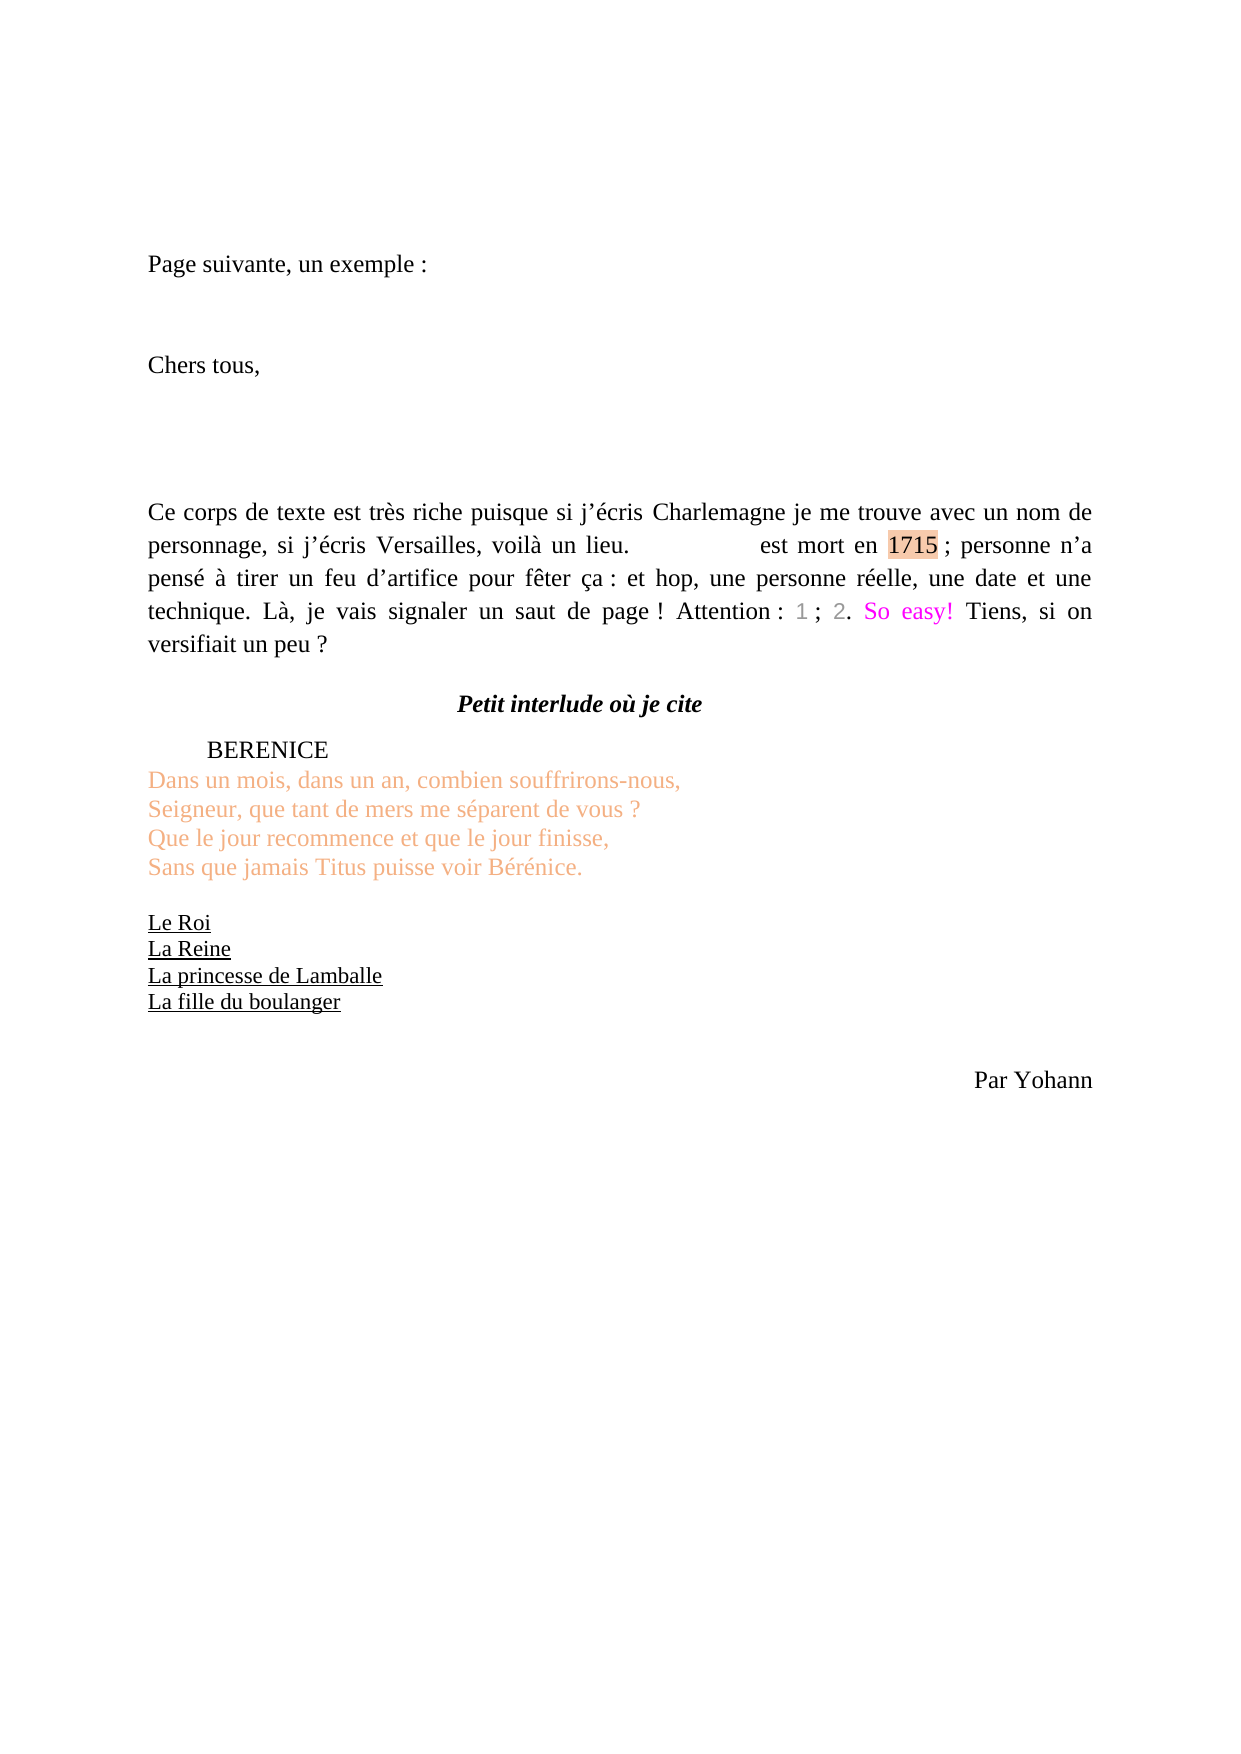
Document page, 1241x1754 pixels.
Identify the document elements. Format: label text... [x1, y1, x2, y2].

text Page suivante, un exemple : [148, 249, 1093, 278]
list Le Roi La Reine La princesse de Lamballe La fille du boulanger [148, 909, 1093, 1014]
text Dans un mois, dans un an, combien souffrirons-nous, [148, 765, 1093, 794]
text BERENICE [207, 736, 1093, 764]
text Ce corps de texte est très riche puisque si j’écris Charlemagne je me trouve avec un nom de personnage, si j’écris Versailles, voilà un lieu. Louis XIV est mort en 1715 ; personne n’a pensé à tirer un feu d’artifice pour fêter ça : et hop, une personne réelle, une date et une technique. Là, je vais signaler un saut de page ! Attention : 1 ; 2. So easy! Tiens, si on versifiait un peu ? [148, 497, 1093, 658]
text Chers tous, [148, 350, 1093, 379]
text Seigneur, que tant de mers me séparent de vous ? [148, 794, 1093, 823]
text Sans que jamais Titus puisse voir Bérénice. [148, 852, 1093, 880]
text Que le jour recommence et que le jour finisse, [148, 823, 1093, 852]
text Petit interlude où je cite Racine [148, 689, 1093, 718]
text Par Yohann [148, 1065, 1093, 1094]
